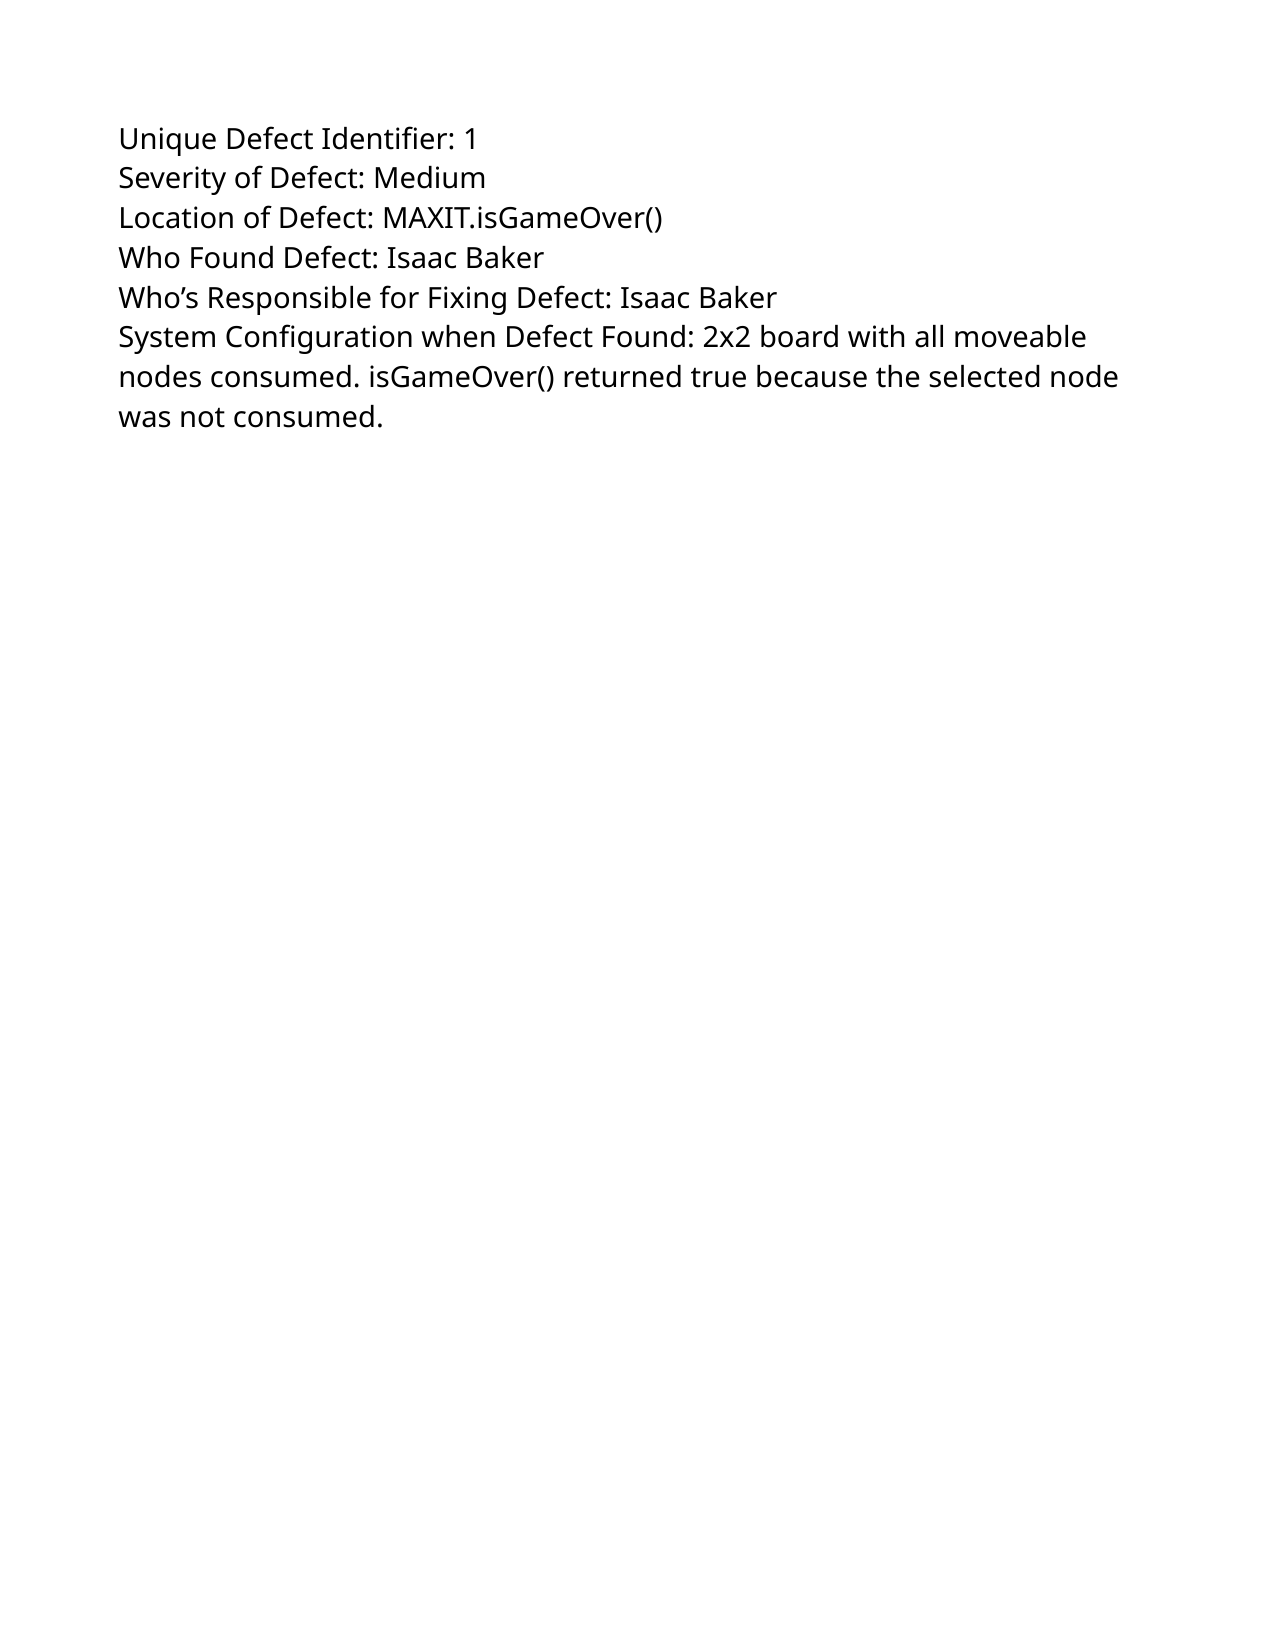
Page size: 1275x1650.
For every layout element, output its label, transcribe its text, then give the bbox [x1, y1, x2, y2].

text Who’s Responsible for Fixing Defect: Isaac Baker [118, 277, 1157, 317]
text Unique Defect Identifier: 1 [118, 118, 1157, 158]
text System Configuration when Defect Found: 2x2 board with all moveable nodes consumed. isGameOver() returned true because the selected node was not consumed. [118, 317, 1157, 436]
text Who Found Defect: Isaac Baker [118, 237, 1157, 277]
text Severity of Defect: Medium [118, 158, 1157, 197]
text Location of Defect: MAXIT.isGameOver() [118, 197, 1157, 237]
